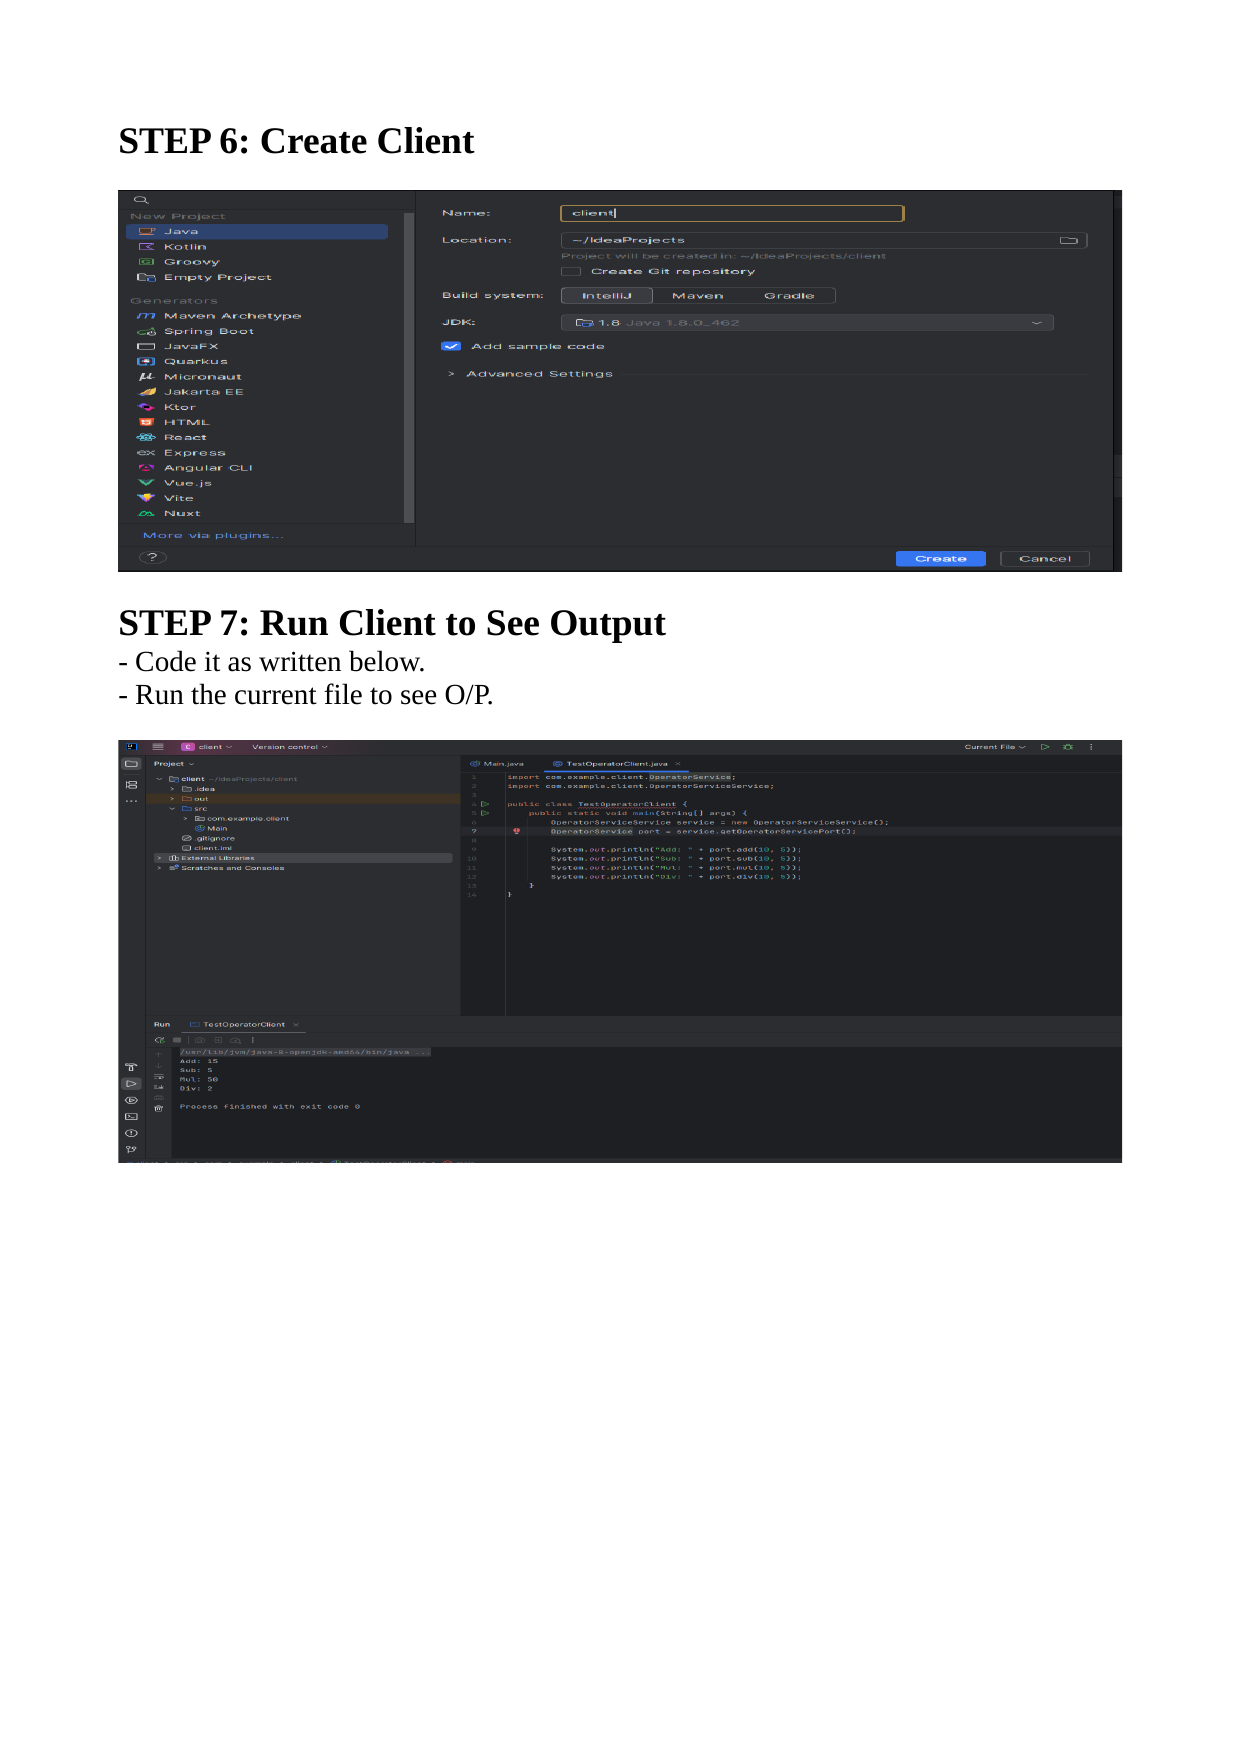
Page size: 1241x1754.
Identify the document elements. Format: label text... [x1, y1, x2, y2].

text STEP 7: Run Client to See Output [118, 572, 1122, 644]
text - Code it as written below. [118, 644, 1122, 677]
text STEP 6: Create Client [118, 118, 1122, 161]
text - Run the current file to see O/P. [118, 677, 1122, 711]
